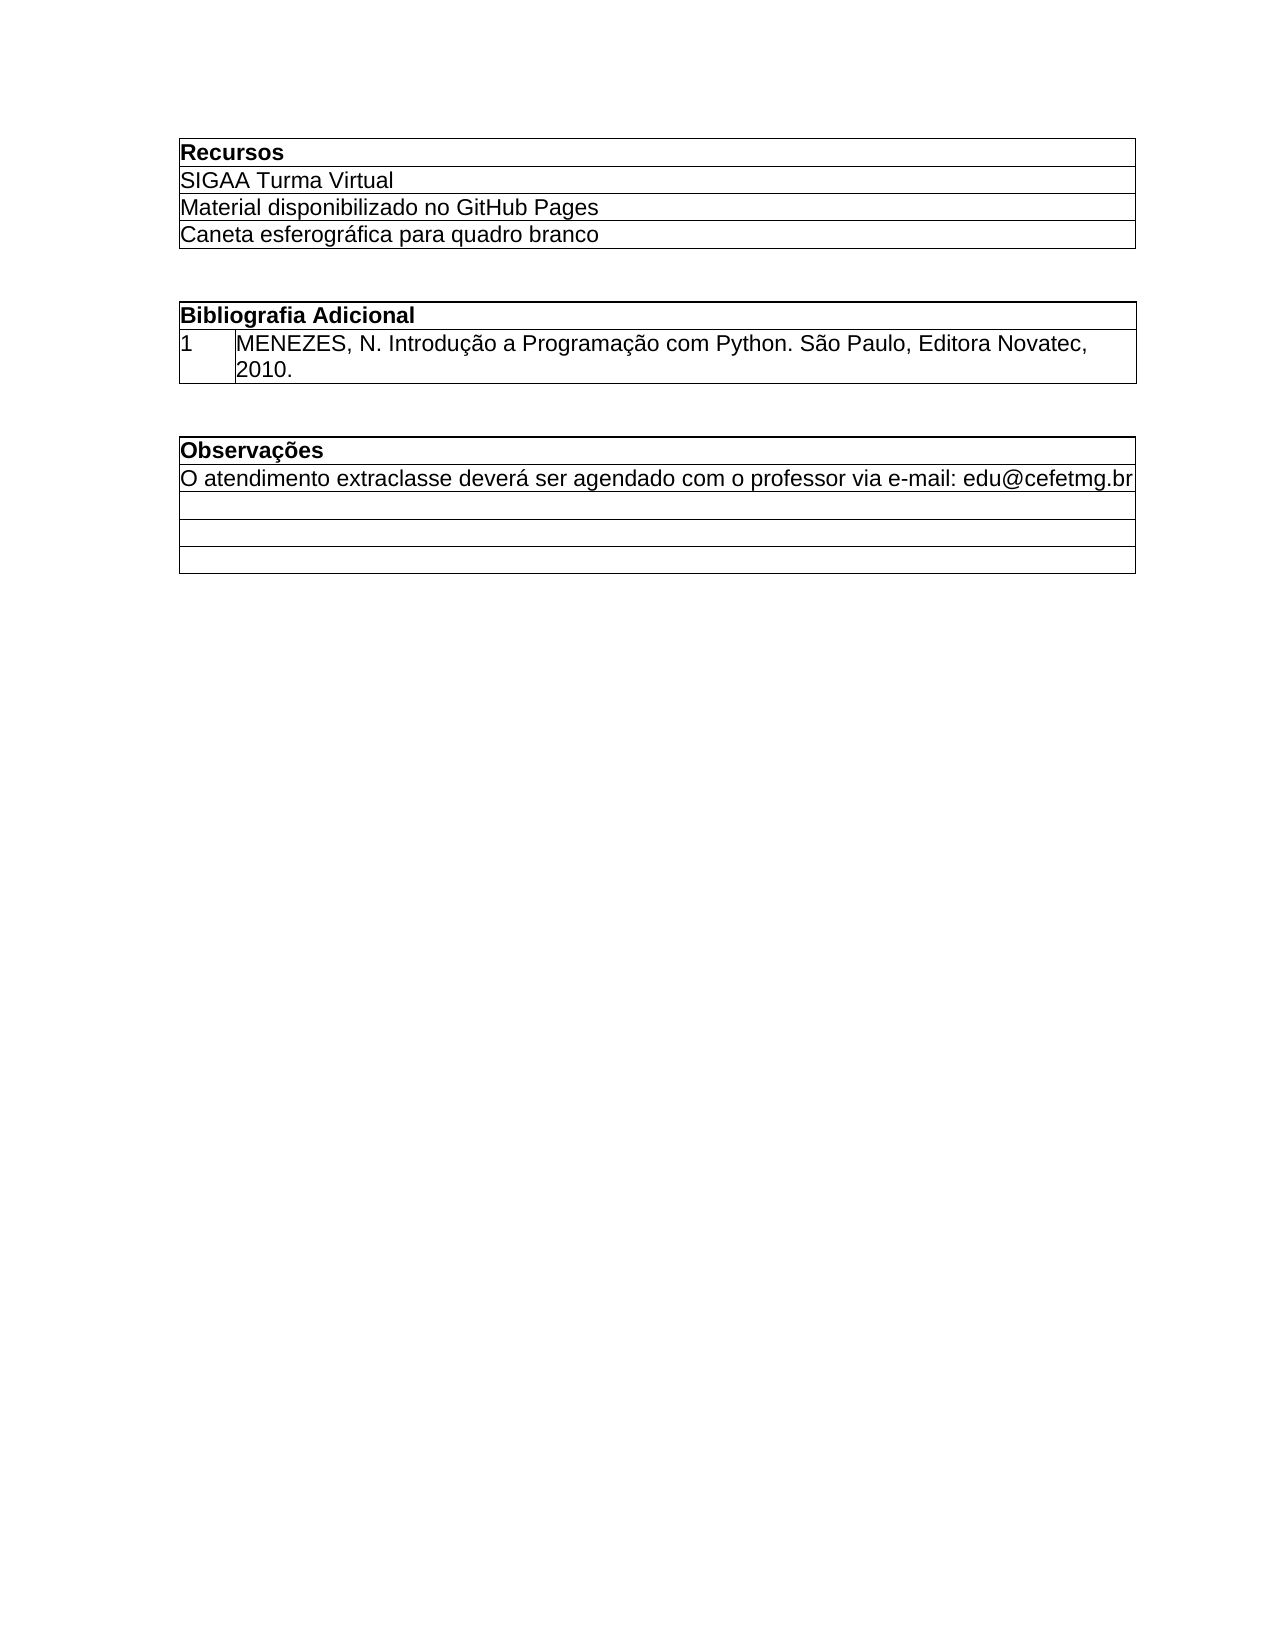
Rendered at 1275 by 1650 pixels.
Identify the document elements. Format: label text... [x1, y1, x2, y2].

table_cell [180, 492, 1135, 518]
table_cell [180, 547, 1135, 573]
table_cell Caneta esferográfica para quadro branco [180, 221, 1135, 248]
table_cell O atendimento extraclasse deverá ser agendado com o professor via e-mail: edu@cefetmg.br [180, 465, 1135, 491]
table_header Observações [180, 438, 1135, 464]
table_header Bibliografia Adicional [180, 303, 1136, 329]
table_header Recursos [180, 139, 1135, 166]
table_cell 1 [180, 330, 235, 383]
table_cell SIGAA Turma Virtual [180, 167, 1135, 193]
table_cell [180, 520, 1135, 546]
table_cell Material disponibilizado no GitHub Pages [180, 194, 1135, 220]
table_cell MENEZES, N. Introdução a Programação com Python. São Paulo, Editora Novatec, 2010. [236, 330, 1136, 383]
